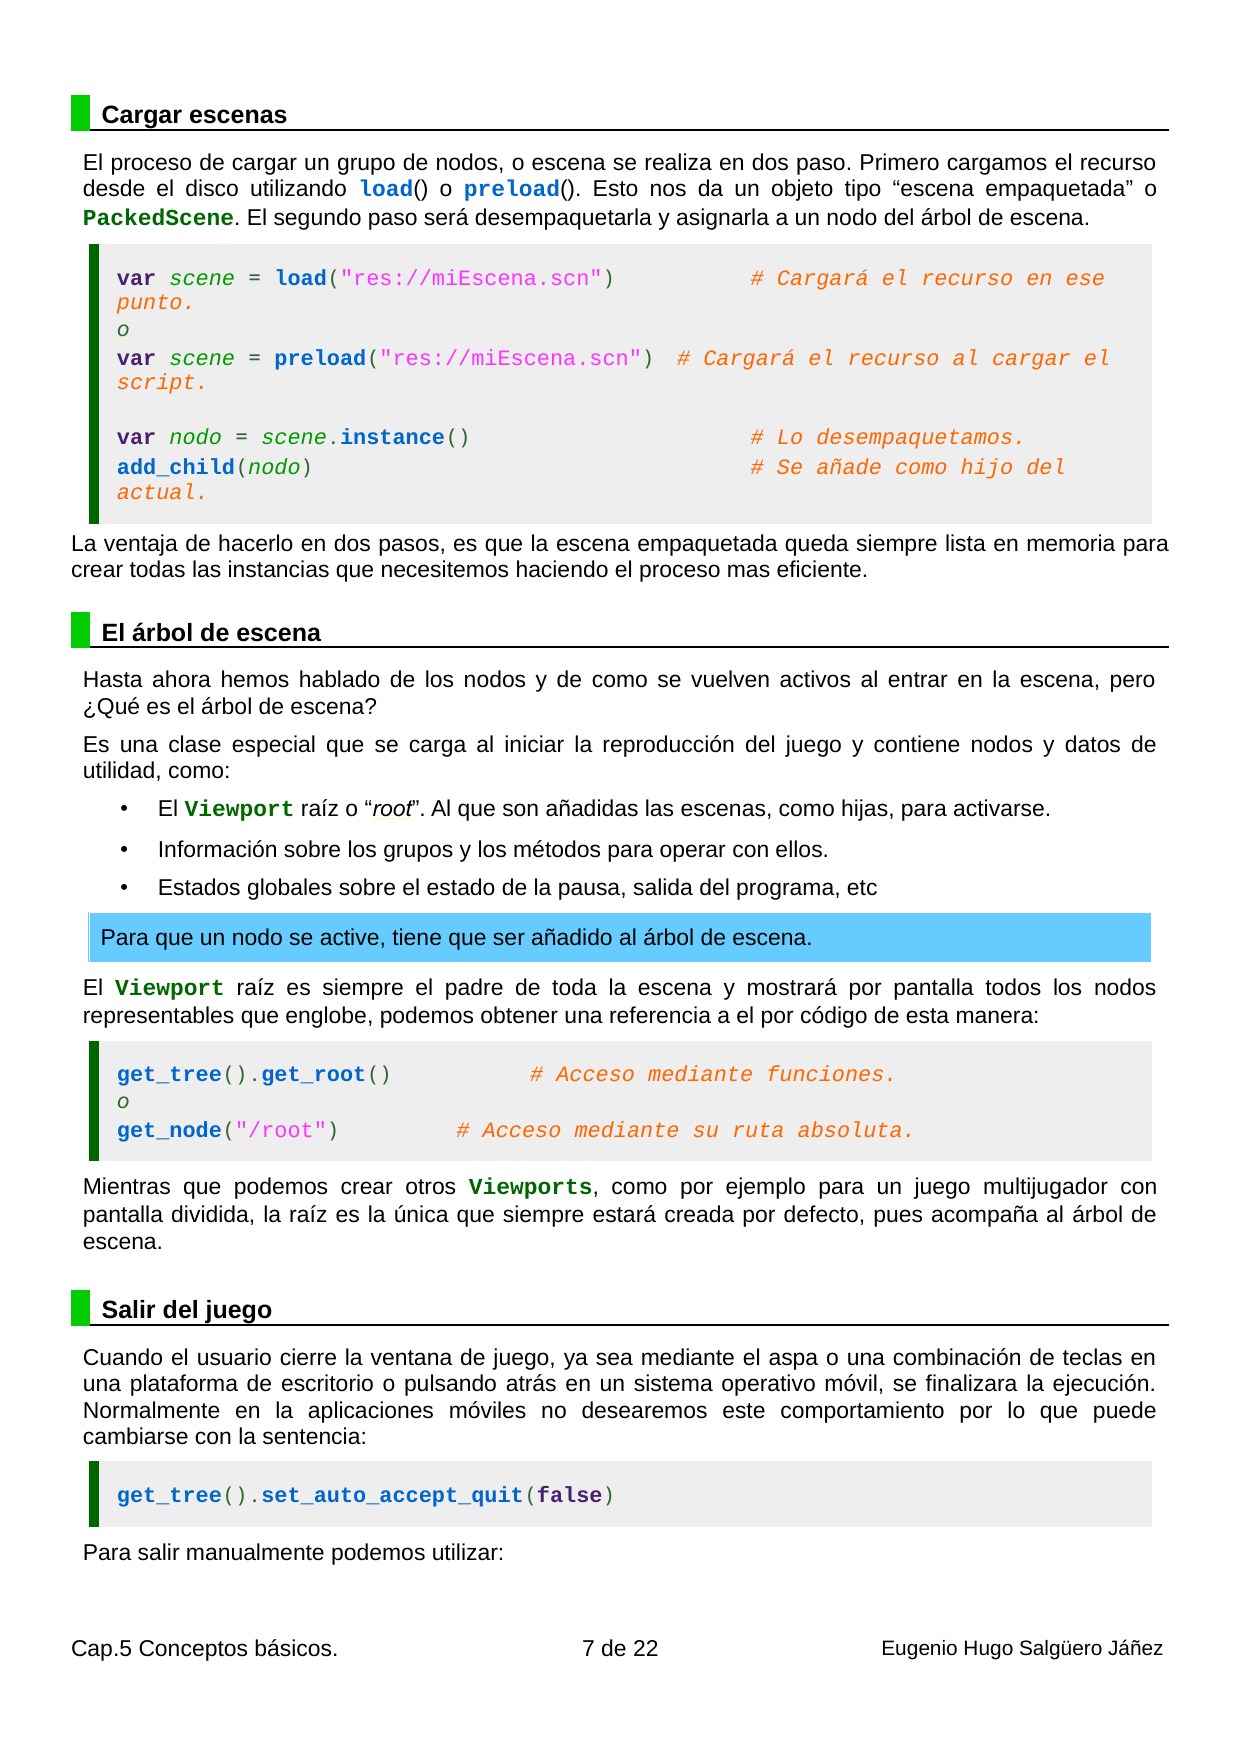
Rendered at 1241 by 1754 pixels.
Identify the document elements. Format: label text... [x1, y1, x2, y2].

text var scene = preload("res://miEscena.scn") # Cargará el recurso al cargar el script. [99, 342, 1152, 396]
text Para que un nodo se active, tiene que ser añadido al árbol de escena. [90, 913, 1151, 962]
subtitle El árbol de escena [90, 612, 1169, 646]
text get_tree().get_root() # Acceso mediante funciones. [99, 1041, 1152, 1088]
text get_tree().set_auto_accept_quit(false) [99, 1461, 1152, 1527]
text El Viewport raíz es siempre el padre de toda la escena y mostrará por pantalla todos los nodos representables que englobe, podemos obtener una referencia a el por código de esta manera: [83, 974, 1158, 1029]
list Estados globales sobre el estado de la pausa, salida del programa, etc [120, 874, 1169, 900]
subtitle Cargar escenas [71, 94, 1169, 129]
text o [99, 316, 1152, 342]
text El proceso de cargar un grupo de nodos, o escena se realiza en dos paso. Primero cargamos el recurso desde el disco utilizando load() o preload(). Esto nos da un objeto tipo “escena empaquetada” o PackedScene. El segundo paso será desempaquetarla y asignarla a un nodo del árbol de escena. [83, 149, 1158, 232]
text var scene = load("res://miEscena.scn") # Cargará el recurso en ese punto. [99, 244, 1152, 316]
text Hasta ahora hemos hablado de los nodos y de como se vuelven activos al entrar en la escena, pero ¿Qué es el árbol de escena? [83, 666, 1158, 719]
text Es una clase especial que se carga al iniciar la reproducción del juego y contiene nodos y datos de utilidad, como: [83, 731, 1158, 783]
text La ventaja de hacerlo en dos pasos, es que la escena empaquetada queda siempre lista en memoria para crear todas las instancias que necesitemos haciendo el proceso mas eficiente. [71, 529, 1169, 582]
text Para salir manualmente podemos utilizar: [83, 1539, 1158, 1565]
text o [99, 1088, 1152, 1113]
list Información sobre los grupos y los métodos para operar con ellos. [120, 836, 1169, 862]
text get_node("/root") # Acceso mediante su ruta absoluta. [99, 1113, 1152, 1161]
text add_child(nodo) # Se añade como hijo del actual. [99, 451, 1152, 524]
text Mientras que podemos crear otros Viewports, como por ejemplo para un juego multijugador con pantalla dividida, la raíz es la única que siempre estará creada por defecto, pues acompaña al árbol de escena. [83, 1173, 1158, 1254]
subtitle Salir del juego [71, 1289, 1169, 1324]
text var nodo = scene.instance() # Lo desempaquetamos. [99, 421, 1152, 451]
text Cuando el usuario cierre la ventana de juego, ya sea mediante el aspa o una combinación de teclas en una plataforma de escritorio o pulsando atrás en un sistema operativo móvil, se finalizara la ejecución. Normalmente en la aplicaciones móviles no desearemos este comportamiento por lo que puede cambiarse con la sentencia: [83, 1344, 1158, 1449]
list El Viewport raíz o “root”. Al que son añadidas las escenas, como hijas, para activarse. [120, 795, 1169, 824]
